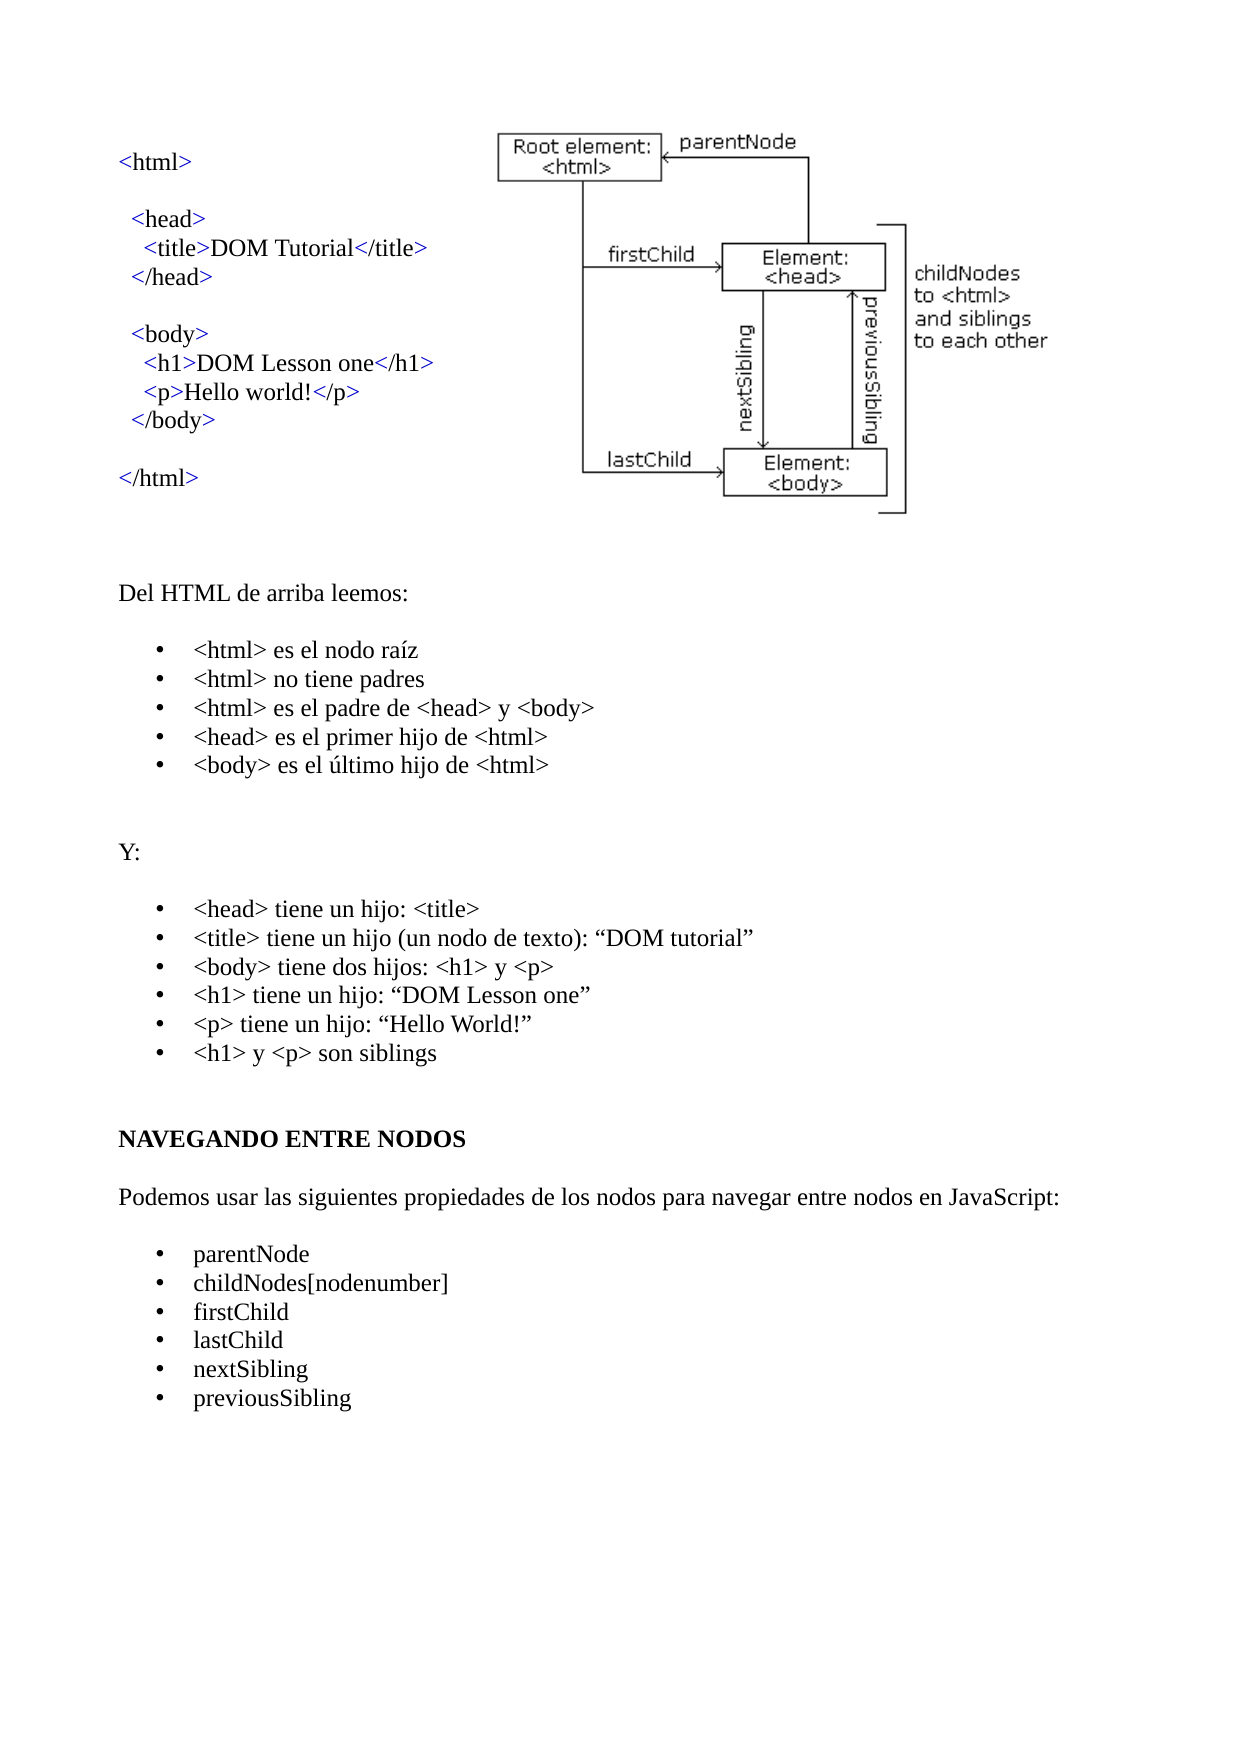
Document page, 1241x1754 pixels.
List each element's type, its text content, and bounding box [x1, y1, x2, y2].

list <h1> y <p> son siblings [156, 1038, 1122, 1067]
list <p> tiene un hijo: “Hello World!” [156, 1009, 1122, 1038]
list childNodes[nodenumber] [156, 1268, 1122, 1297]
list lastChild [156, 1326, 1122, 1354]
list <html> es el nodo raíz [156, 636, 1122, 664]
list <html> no tiene padres [156, 664, 1122, 693]
text [1054, 147, 1122, 492]
picture [490, 124, 1054, 536]
text Y: [118, 837, 1122, 866]
list <title> tiene un hijo (un nodo de texto): “DOM tutorial” [156, 923, 1122, 952]
text Podemos usar las siguientes propiedades de los nodos para navegar entre nodos en JavaScript: [118, 1182, 1122, 1211]
list firstChild [156, 1297, 1122, 1326]
list <html> es el padre de <head> y <body> [156, 693, 1122, 722]
list nextSibling [156, 1354, 1122, 1383]
list previousSibling [156, 1383, 1122, 1412]
list <head> es el primer hijo de <html> [156, 722, 1122, 751]
text Del HTML de arriba leemos: [118, 578, 1122, 607]
list <body> tiene dos hijos: <h1> y <p> [156, 952, 1122, 981]
list <body> es el último hijo de <html> [156, 751, 1122, 779]
list <head> tiene un hijo: <title> [156, 894, 1122, 923]
list <h1> tiene un hijo: “DOM Lesson one” [156, 981, 1122, 1009]
text NAVEGANDO ENTRE NODOS [118, 1124, 1122, 1153]
list parentNode [156, 1239, 1122, 1268]
text <html> <head> <title>DOM Tutorial</title> </head> <body> <h1>DOM Lesson one</h1> <p>Hello world!</p> </body> </html> [118, 147, 490, 492]
